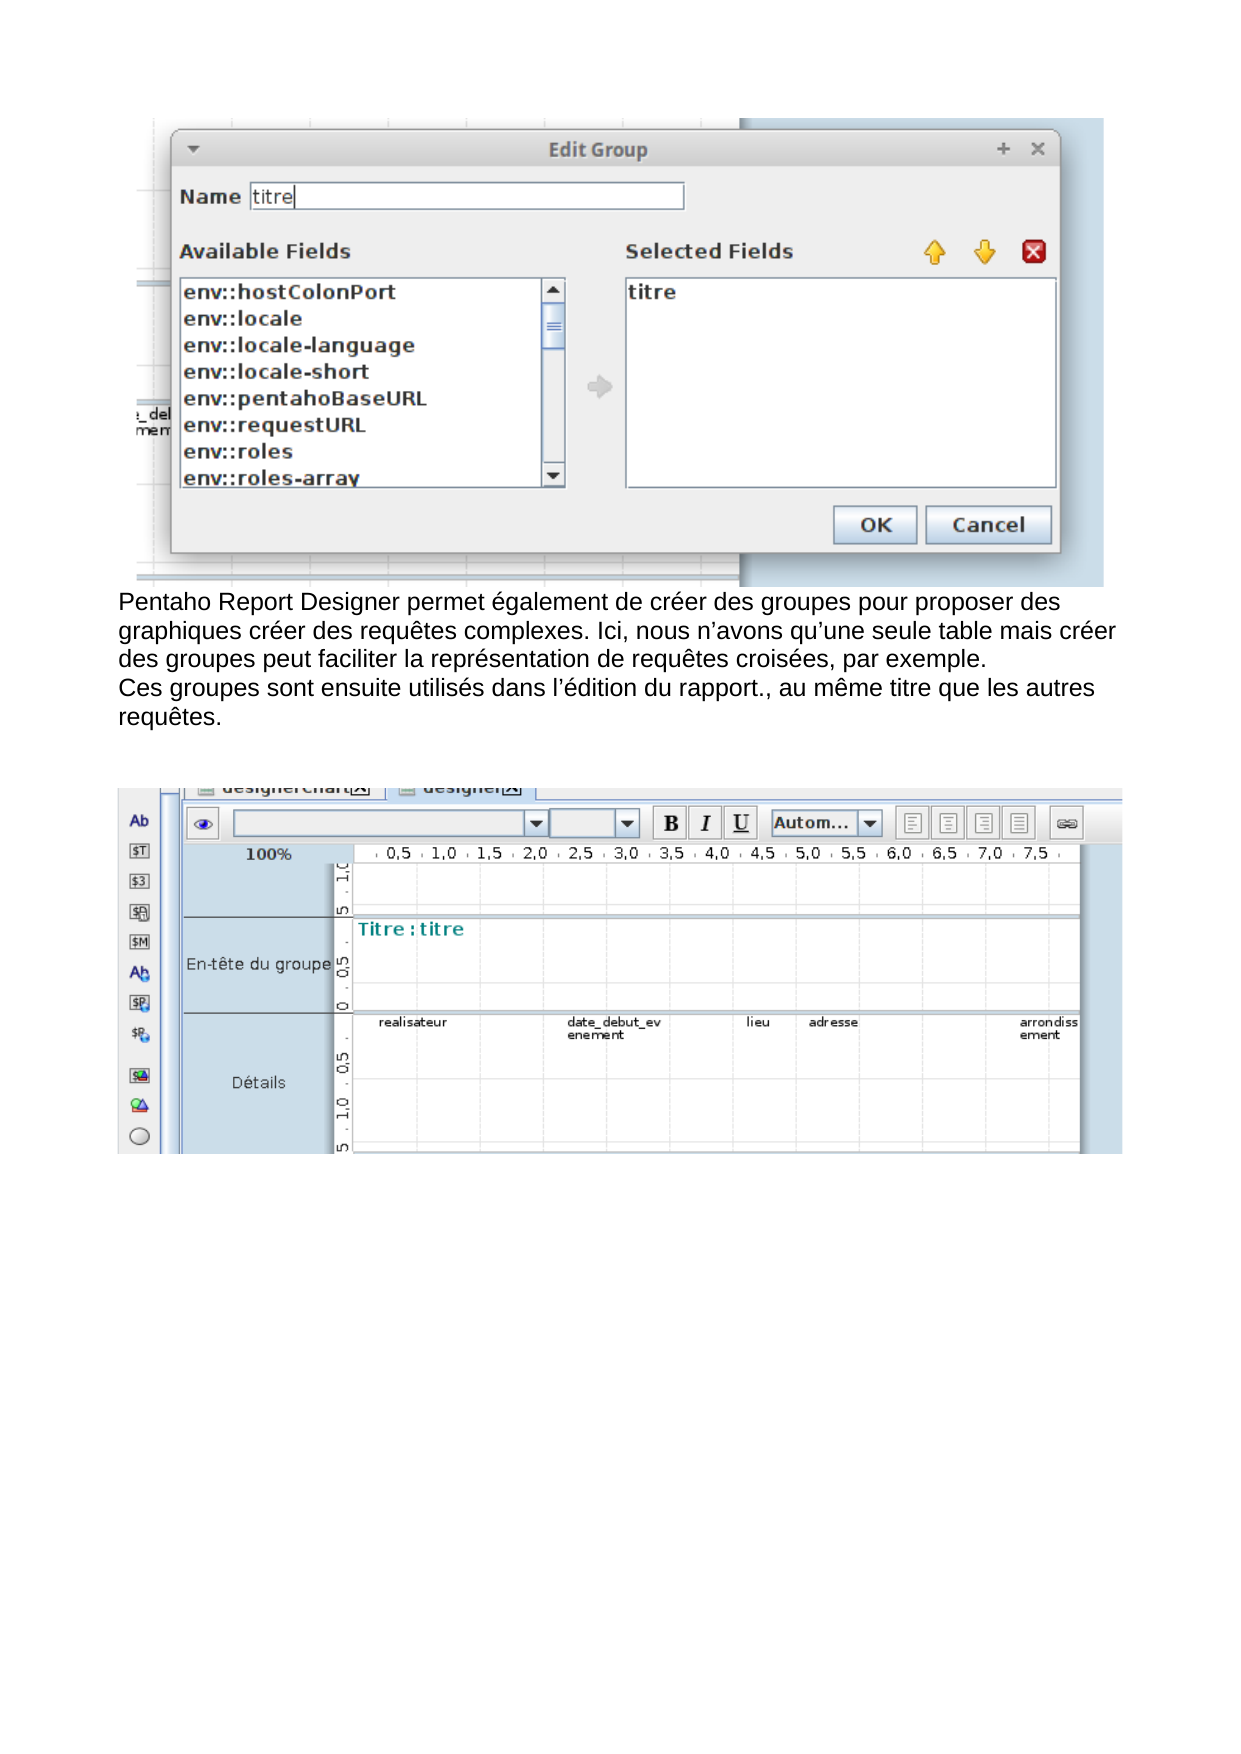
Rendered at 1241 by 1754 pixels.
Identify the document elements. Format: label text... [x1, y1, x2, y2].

picture [117, 788, 1123, 1154]
picture [136, 118, 1104, 587]
text Pentaho Report Designer permet également de créer des groupes pour proposer des graphiques créer des requêtes complexes. Ici, nous n’avons qu’une seule table mais créer des groupes peut faciliter la représentation de requêtes croisées, par exemple. [118, 118, 1122, 673]
text Ces groupes sont ensuite utilisés dans l’édition du rapport., au même titre que les autres requêtes. [118, 673, 1122, 731]
